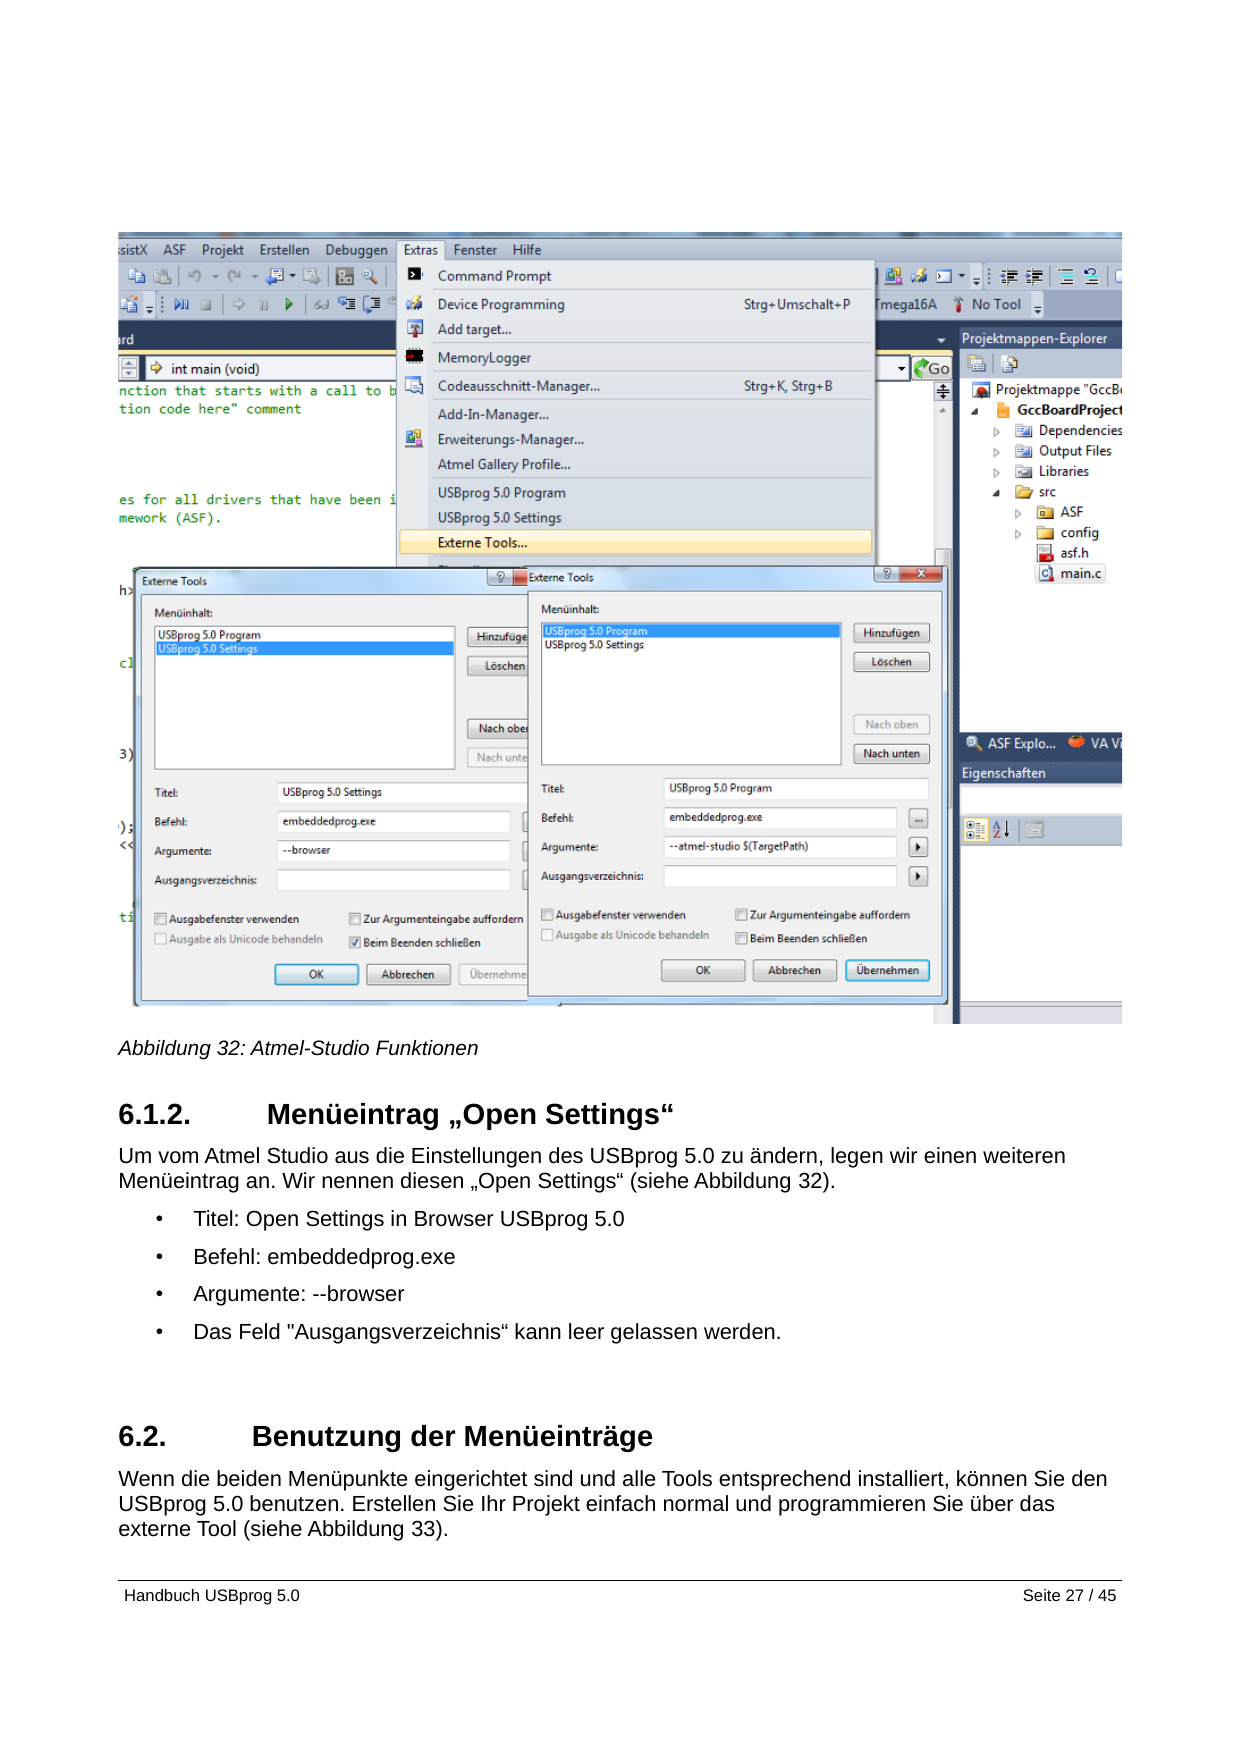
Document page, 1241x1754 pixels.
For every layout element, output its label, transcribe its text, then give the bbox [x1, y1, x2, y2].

list Titel: Open Settings in Browser USBprog 5.0 [156, 1206, 1122, 1231]
text Wenn die beiden Menüpunkte eingerichtet sind und alle Tools entsprechend installiert, können Sie den USBprog 5.0 benutzen. Erstellen Sie Ihr Projekt einfach normal und programmieren Sie über das externe Tool (siehe Abbildung 33). [118, 1465, 1122, 1541]
list Befehl: embeddedprog.exe [156, 1243, 1122, 1269]
picture [118, 232, 1123, 1024]
text Abbildung 32: Atmel-Studio Funktionen [118, 1024, 1122, 1059]
subtitle Menüeintrag „Open Settings“ [118, 1097, 1122, 1130]
list Argumente: --browser [156, 1281, 1122, 1306]
text Um vom Atmel Studio aus die Einstellungen des USBprog 5.0 zu ändern, legen wir einen weiteren Menüeintrag an. Wir nennen diesen „Open Settings“ (siehe Abbildung 32). [118, 1143, 1122, 1193]
subtitle Benutzung der Menüeinträge [118, 1419, 1122, 1453]
list Das Feld "Ausgangsverzeichnis“ kann leer gelassen werden. [156, 1319, 1122, 1344]
